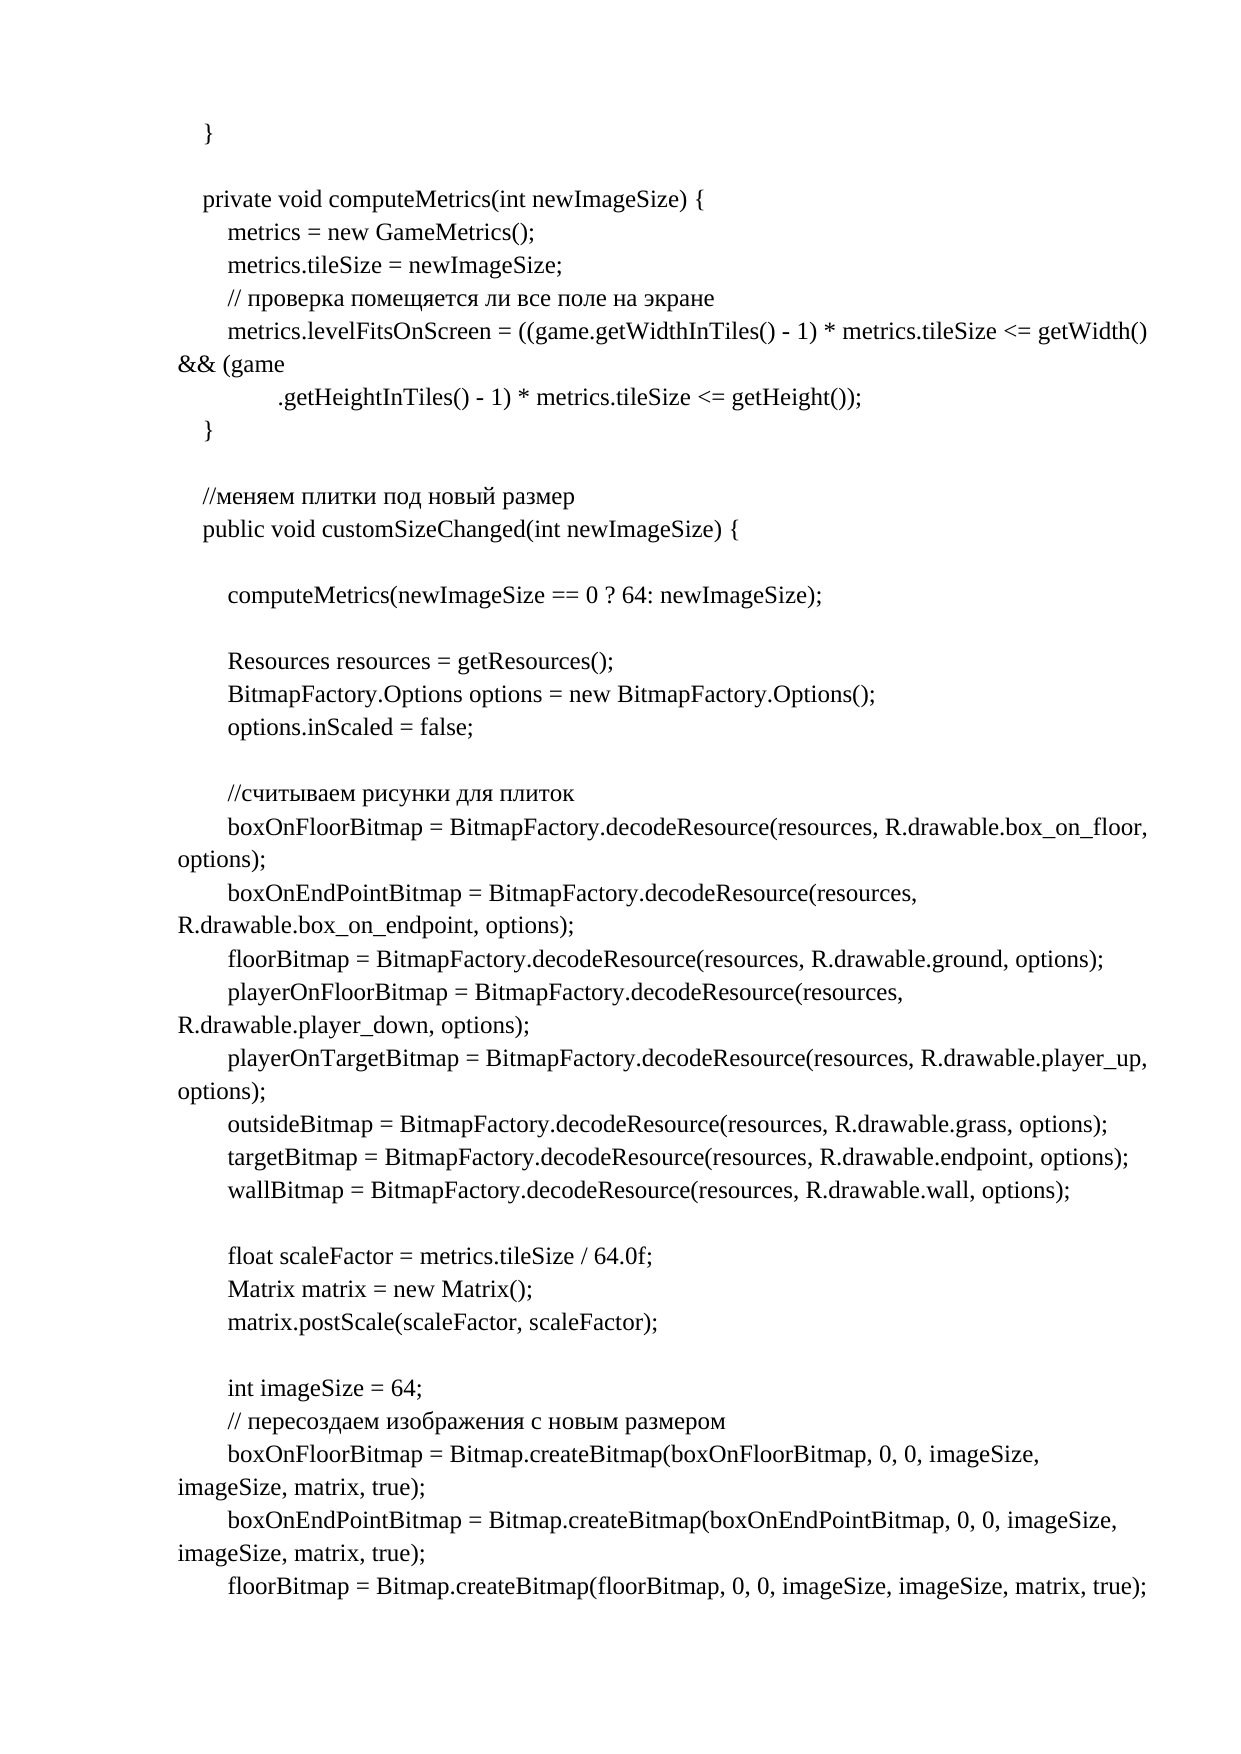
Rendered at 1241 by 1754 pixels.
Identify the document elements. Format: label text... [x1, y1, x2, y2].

text boxOnFloorBitmap = BitmapFactory.decodeResource(resources, R.drawable.box_on_floor, options); [177, 812, 1152, 873]
text BitmapFactory.Options options = new BitmapFactory.Options(); [177, 679, 1152, 708]
text //меняем плитки под новый размер [177, 481, 1152, 510]
text playerOnFloorBitmap = BitmapFactory.decodeResource(resources, R.drawable.player_down, options); [177, 977, 1152, 1038]
text private void computeMetrics(int newImageSize) { [177, 184, 1152, 213]
text floorBitmap = Bitmap.createBitmap(floorBitmap, 0, 0, imageSize, imageSize, matrix, true); [177, 1571, 1152, 1600]
text metrics.tileSize = newImageSize; [177, 250, 1152, 279]
text boxOnEndPointBitmap = Bitmap.createBitmap(boxOnEndPointBitmap, 0, 0, imageSize, imageSize, matrix, true); [177, 1505, 1152, 1567]
text boxOnEndPointBitmap = BitmapFactory.decodeResource(resources, R.drawable.box_on_endpoint, options); [177, 878, 1152, 939]
text floorBitmap = BitmapFactory.decodeResource(resources, R.drawable.ground, options); [177, 944, 1152, 972]
text options.inScaled = false; [177, 712, 1152, 741]
text playerOnTargetBitmap = BitmapFactory.decodeResource(resources, R.drawable.player_up, options); [177, 1043, 1152, 1104]
text // проверка помещяется ли все поле на экране [177, 283, 1152, 312]
text boxOnFloorBitmap = Bitmap.createBitmap(boxOnFloorBitmap, 0, 0, imageSize, imageSize, matrix, true); [177, 1439, 1152, 1501]
text // пересоздаем изображения с новым размером [177, 1406, 1152, 1435]
text metrics.levelFitsOnScreen = ((game.getWidthInTiles() - 1) * metrics.tileSize <= getWidth() && (game [177, 316, 1152, 378]
text Resources resources = getResources(); [177, 646, 1152, 675]
text Matrix matrix = new Matrix(); [177, 1274, 1152, 1303]
text wallBitmap = BitmapFactory.decodeResource(resources, R.drawable.wall, options); [177, 1175, 1152, 1203]
text computeMetrics(newImageSize == 0 ? 64: newImageSize); [177, 580, 1152, 609]
text float scaleFactor = metrics.tileSize / 64.0f; [177, 1241, 1152, 1269]
text int imageSize = 64; [177, 1373, 1152, 1402]
text //считываем рисунки для плиток [177, 778, 1152, 807]
text } [177, 118, 1152, 147]
text targetBitmap = BitmapFactory.decodeResource(resources, R.drawable.endpoint, options); [177, 1142, 1152, 1171]
text .getHeightInTiles() - 1) * metrics.tileSize <= getHeight()); [177, 382, 1152, 411]
text outsideBitmap = BitmapFactory.decodeResource(resources, R.drawable.grass, options); [177, 1109, 1152, 1137]
text } [177, 415, 1152, 444]
text matrix.postScale(scaleFactor, scaleFactor); [177, 1307, 1152, 1336]
text metrics = new GameMetrics(); [177, 217, 1152, 246]
text public void customSizeChanged(int newImageSize) { [177, 514, 1152, 543]
